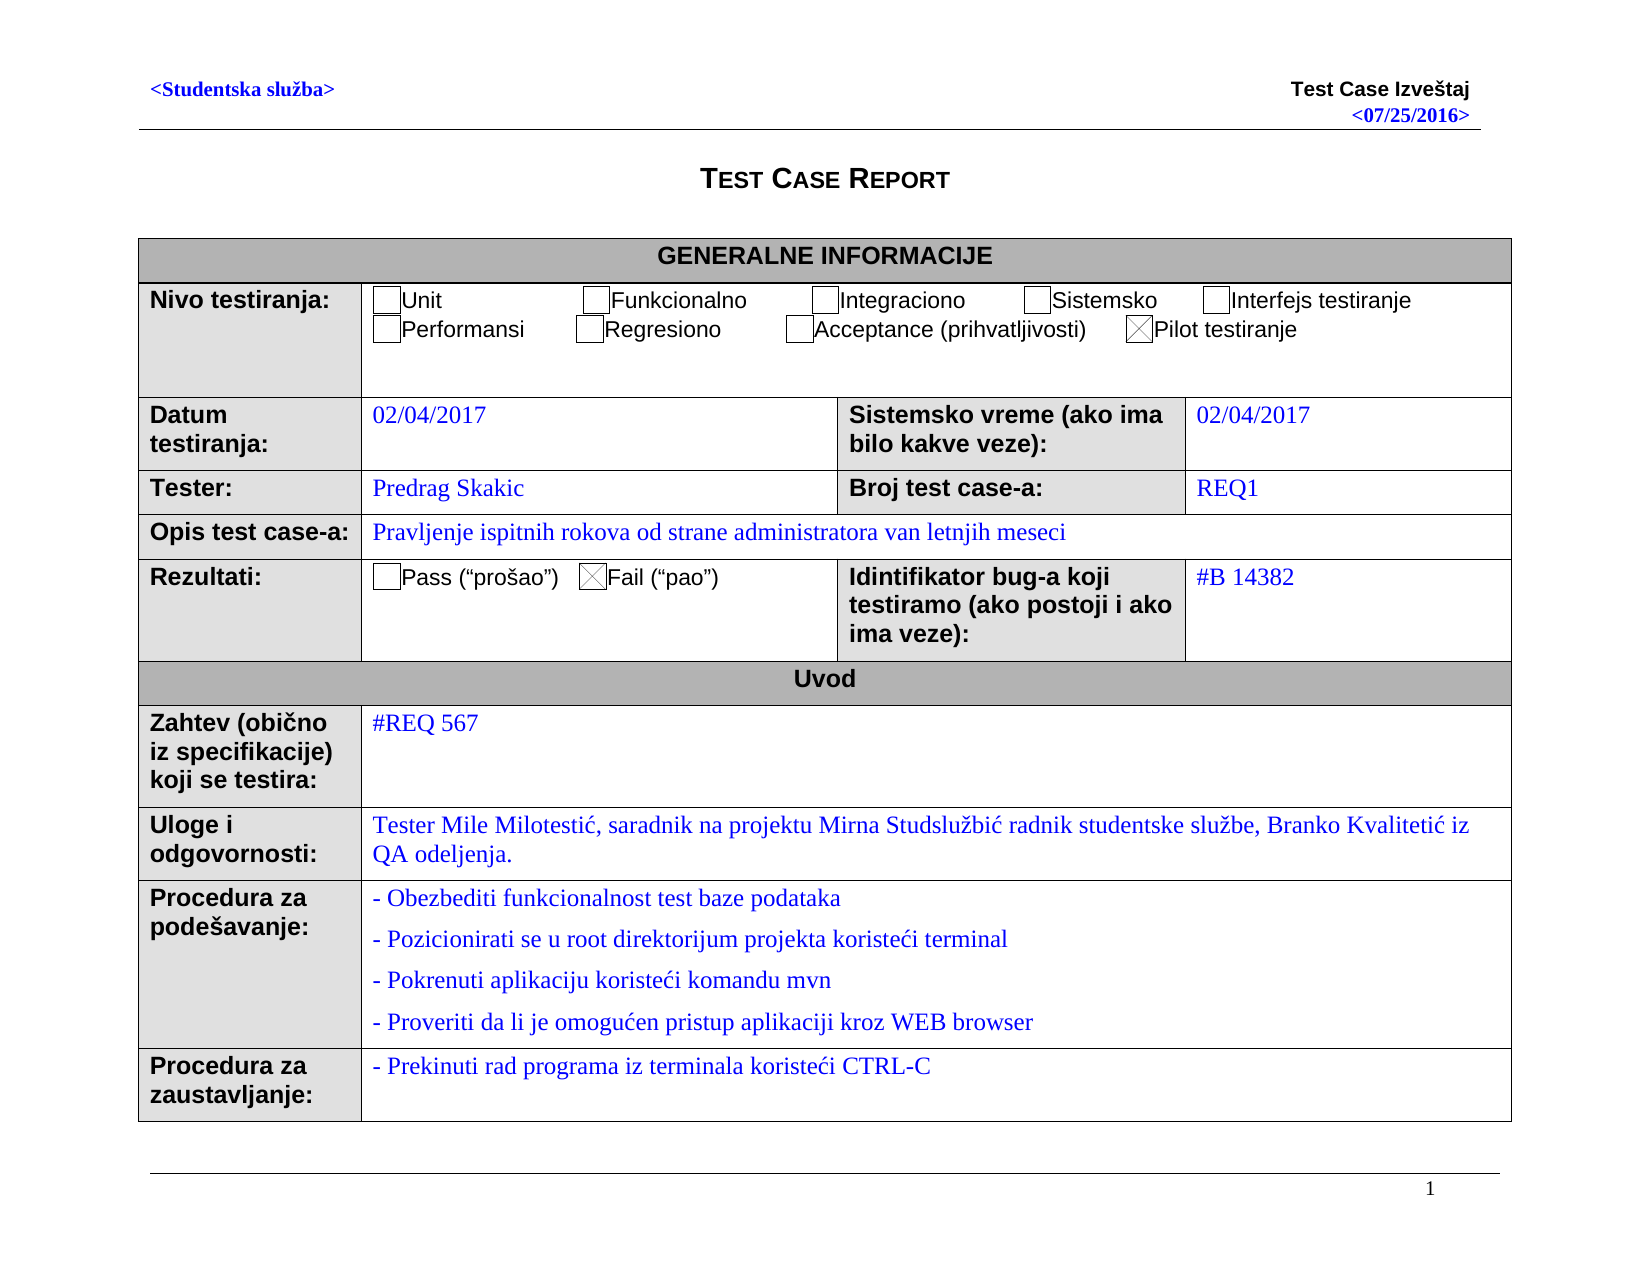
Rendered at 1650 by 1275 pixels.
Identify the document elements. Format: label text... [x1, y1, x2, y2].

table_cell Datum testiranja: [139, 398, 361, 470]
table_cell Zahtev (obično iz specifikacije) koji se testira: [139, 706, 361, 807]
table_cell Unit Funkcionalno Integraciono Sistemsko Interfejs testiranje Performansi Regresiono Acceptance (prihvatljivosti) Pilot testiranje [362, 284, 1511, 397]
table_cell Sistemsko vreme (ako ima bilo kakve veze): [838, 398, 1185, 470]
table_header GENERALNE INFORMACIJE [139, 239, 1511, 282]
table_cell Opis test case-a: [139, 515, 361, 559]
table_cell - Obezbediti funkcionalnost test baze podataka - Pozicionirati se u root direktorijum projekta koristeći terminal - Pokrenuti aplikaciju koristeći komandu mvn - Proveriti da li je omogućen pristup aplikaciji kroz WEB browser [362, 881, 1511, 1048]
table_cell REQ1 [1186, 471, 1511, 514]
table_cell Procedura za podešavanje: [139, 881, 361, 1048]
table_cell Pravljenje ispitnih rokova od strane administratora van letnjih meseci [362, 515, 1511, 559]
table_cell Idintifikator bug-a koji testiramo (ako postoji i ako ima veze): [838, 560, 1185, 661]
table_cell Broj test case-a: [838, 471, 1185, 514]
table_cell #B 14382 [1186, 560, 1511, 661]
subtitle Test Case Report [150, 161, 1500, 195]
table_cell Procedura za zaustavljanje: [139, 1049, 361, 1121]
table_cell Pass (“prošao”) Fail (“pao”) [362, 560, 837, 661]
table_cell Predrag Skakic [362, 471, 837, 514]
table_cell Rezultati: [139, 560, 361, 661]
table_cell Nivo testiranja: [139, 284, 361, 397]
table_cell 02/04/2017 [1186, 398, 1511, 470]
table_cell Tester: [139, 471, 361, 514]
table_cell - Prekinuti rad programa iz terminala koristeći CTRL-C [362, 1049, 1511, 1121]
table_cell 02/04/2017 [362, 398, 837, 470]
table_cell Tester Mile Milotestić, saradnik na projektu Mirna Studslužbić radnik studentske službe, Branko Kvalitetić iz QA odeljenja. [362, 808, 1511, 880]
table_cell Uloge i odgovornosti: [139, 808, 361, 880]
table_cell #REQ 567 [362, 706, 1511, 807]
table_cell Uvod [139, 662, 1511, 705]
